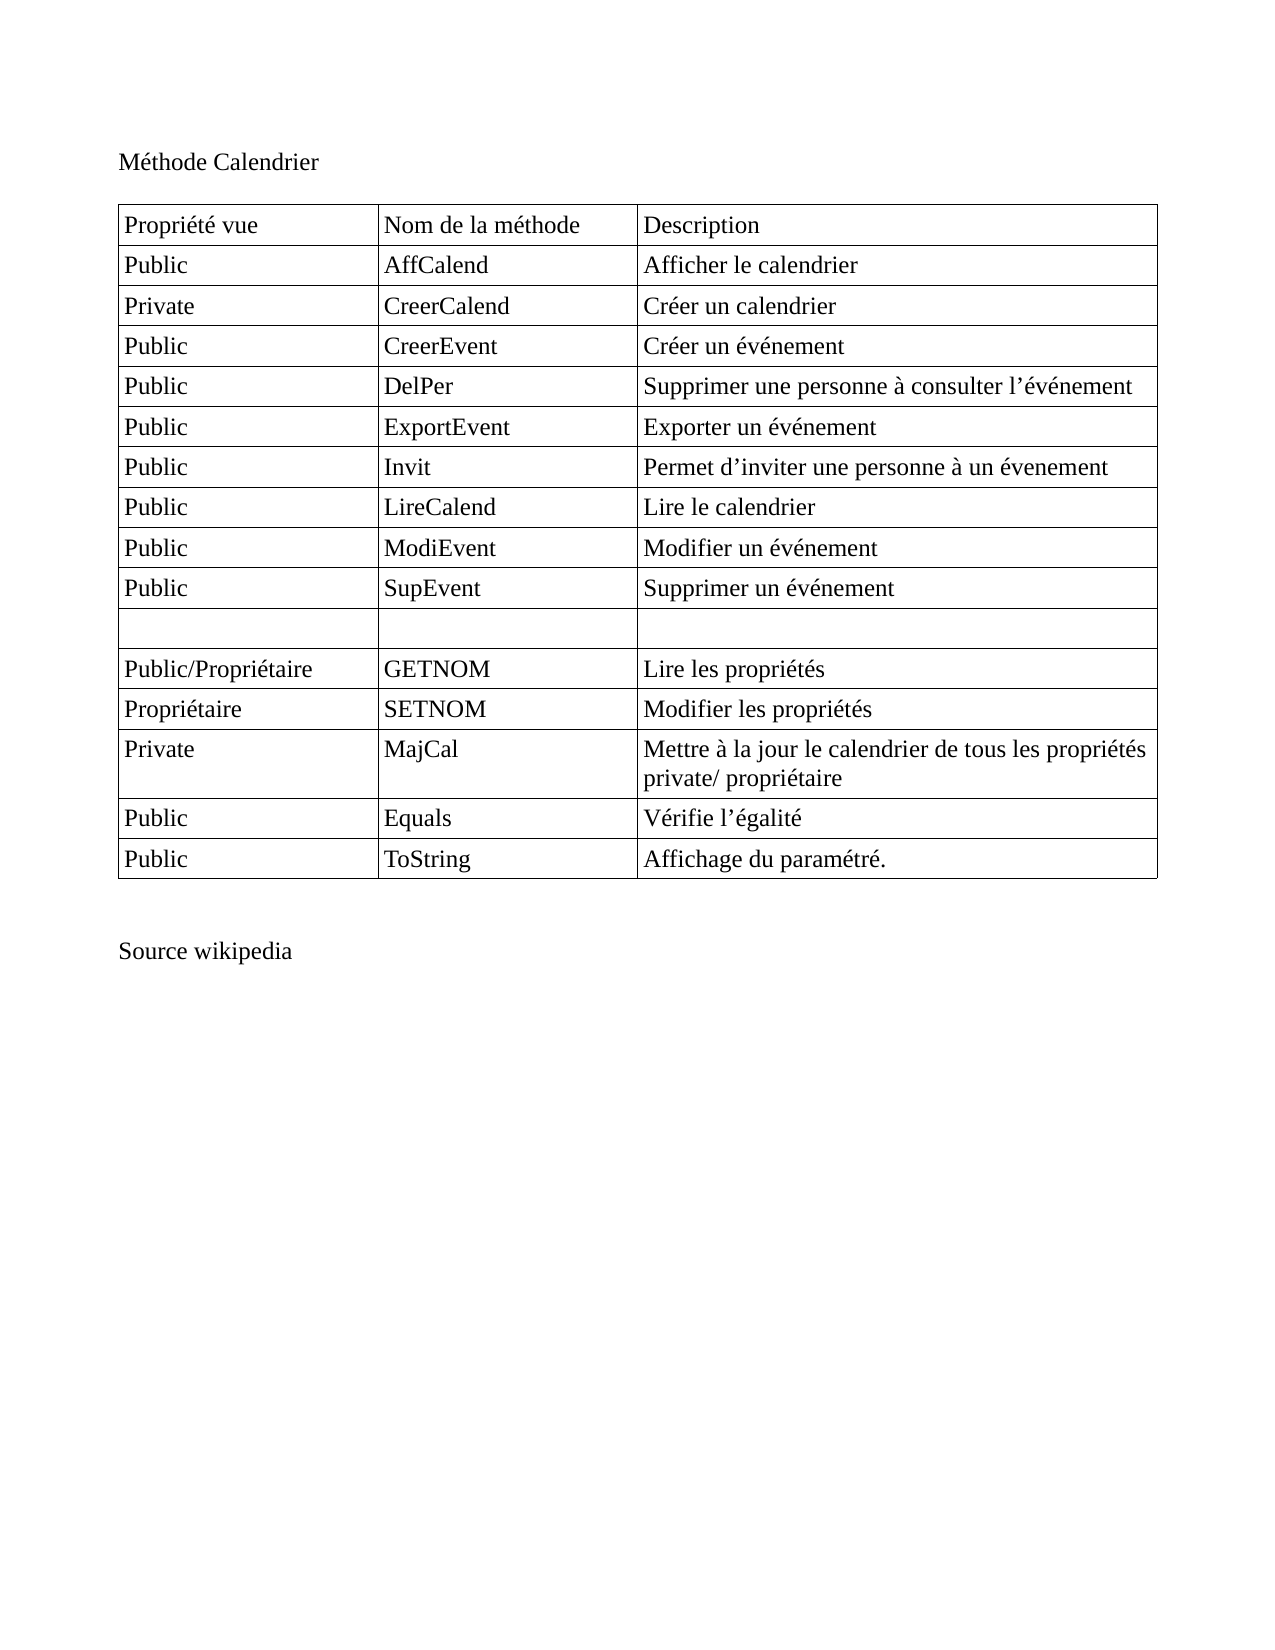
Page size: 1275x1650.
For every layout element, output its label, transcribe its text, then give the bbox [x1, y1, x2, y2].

table_cell Modifier un événement [638, 528, 1157, 567]
table_cell MajCal [379, 730, 637, 797]
table_cell AffCalend [379, 246, 637, 285]
table_cell Public [119, 367, 378, 406]
table_cell [379, 609, 637, 648]
text Source wikipedia [118, 936, 1157, 964]
table_cell Supprimer une personne à consulter l’événement [638, 367, 1157, 406]
table_cell Public [119, 799, 378, 838]
table_cell Lire le calendrier [638, 488, 1157, 527]
table_cell Public/Propriétaire [119, 649, 378, 688]
table_cell Afficher le calendrier [638, 246, 1157, 285]
table_cell Permet d’inviter une personne à un évenement [638, 447, 1157, 487]
table_header Nom de la méthode [379, 205, 637, 245]
table_cell ToString [379, 839, 637, 878]
table_cell Lire les propriétés [638, 649, 1157, 688]
table_cell SupEvent [379, 568, 637, 607]
table_cell Mettre à la jour le calendrier de tous les propriétés private/ propriétaire [638, 730, 1157, 797]
table_cell [638, 609, 1157, 648]
table_cell SETNOM [379, 689, 637, 728]
table_cell LireCalend [379, 488, 637, 527]
table_cell CreerEvent [379, 326, 637, 366]
table_cell Equals [379, 799, 637, 838]
table_cell Créer un calendrier [638, 286, 1157, 325]
table_cell Supprimer un événement [638, 568, 1157, 607]
table_cell DelPer [379, 367, 637, 406]
table_cell Public [119, 568, 378, 607]
table_cell Propriétaire [119, 689, 378, 728]
table_cell Créer un événement [638, 326, 1157, 366]
table_cell Exporter un événement [638, 407, 1157, 446]
table_cell CreerCalend [379, 286, 637, 325]
table_header Propriété vue [119, 205, 378, 245]
table_cell Private [119, 286, 378, 325]
table_cell Modifier les propriétés [638, 689, 1157, 728]
table_cell Private [119, 730, 378, 797]
table_cell Public [119, 839, 378, 878]
table_cell GETNOM [379, 649, 637, 688]
table_cell Public [119, 447, 378, 487]
table_cell ExportEvent [379, 407, 637, 446]
table_header Description [638, 205, 1157, 245]
table_cell Affichage du paramétré. [638, 839, 1157, 878]
table_cell Vérifie l’égalité [638, 799, 1157, 838]
table_cell ModiEvent [379, 528, 637, 567]
table_cell Public [119, 246, 378, 285]
table_cell Public [119, 407, 378, 446]
table_cell Invit [379, 447, 637, 487]
table_cell Public [119, 326, 378, 366]
table_cell Public [119, 488, 378, 527]
text Méthode Calendrier [118, 147, 1157, 176]
table_cell Public [119, 528, 378, 567]
table_cell [119, 609, 378, 648]
